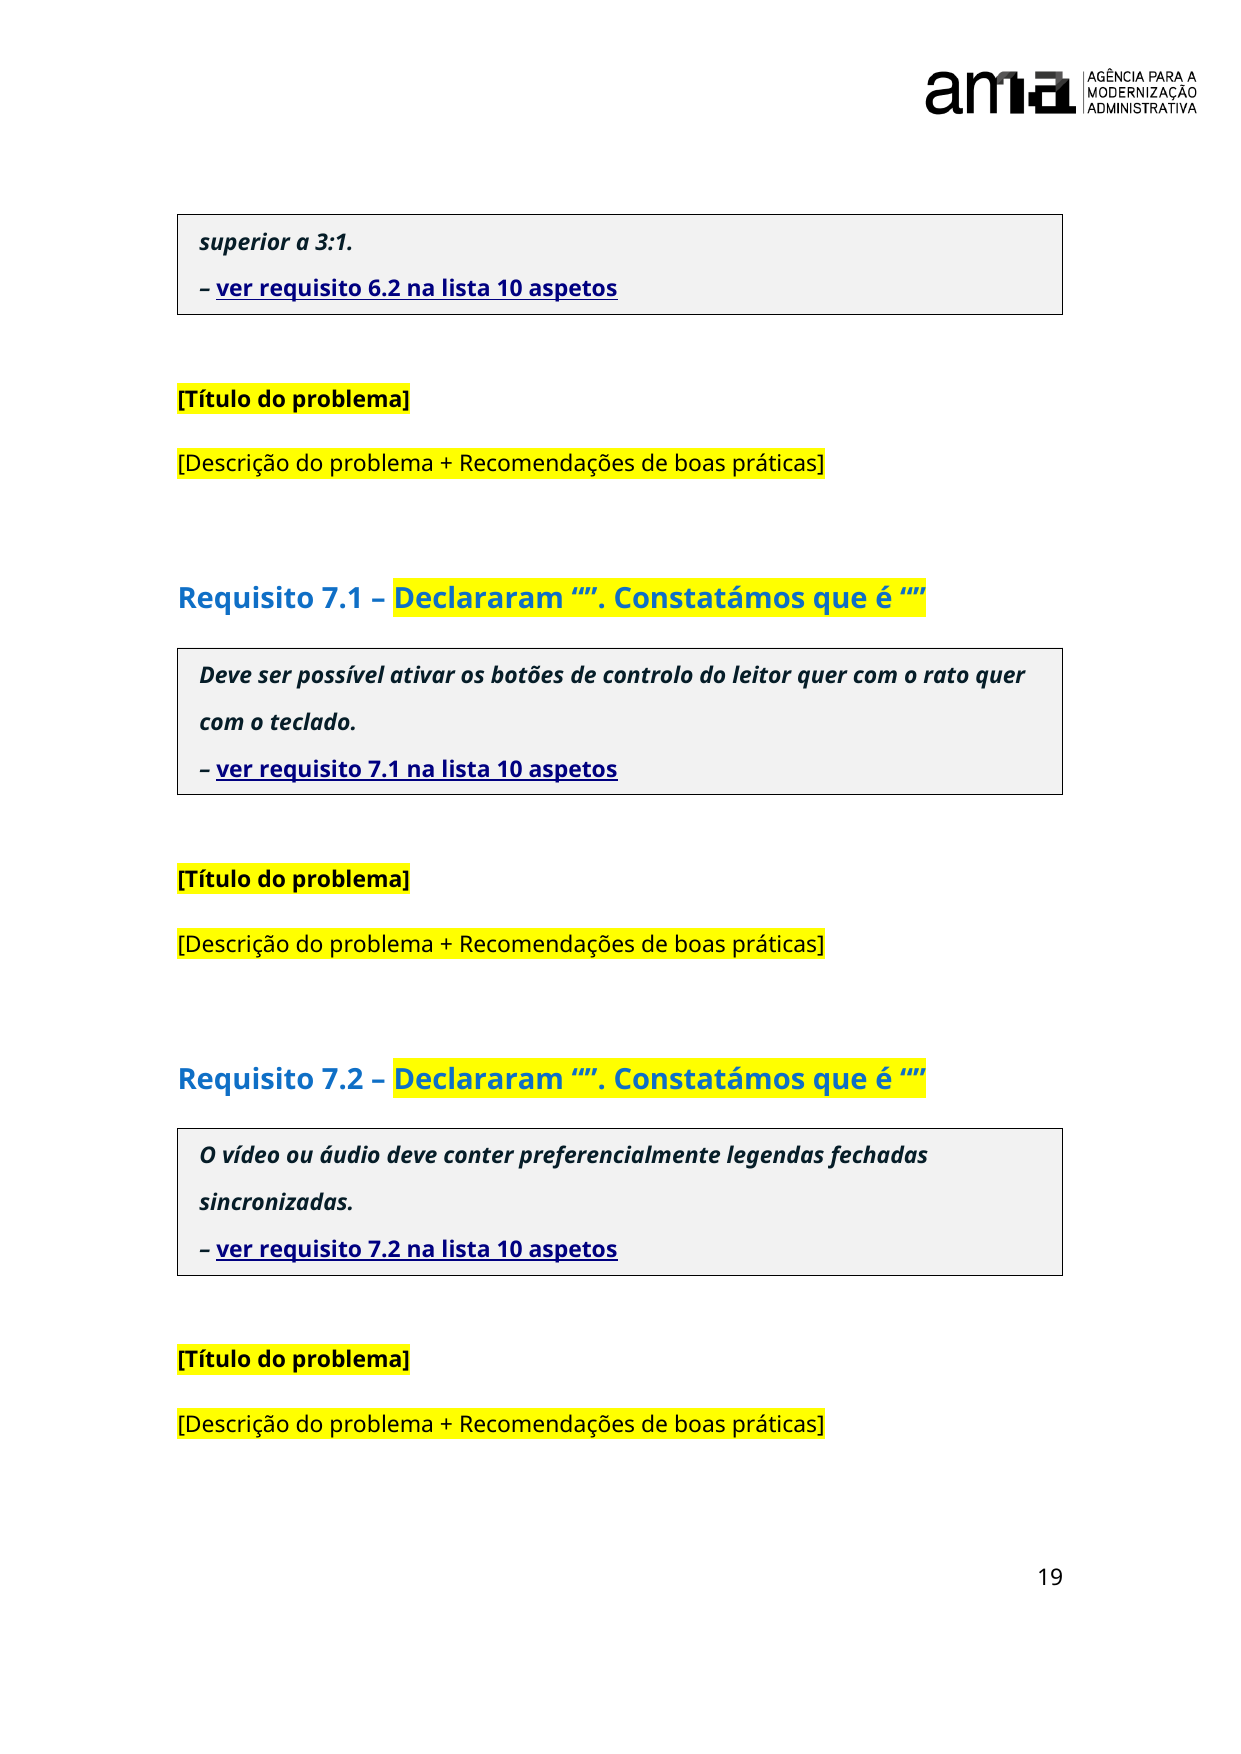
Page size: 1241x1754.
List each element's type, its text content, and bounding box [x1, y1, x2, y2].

text [Título do problema] [177, 863, 1063, 894]
text Deve ser possível ativar os botões de controlo do leitor quer com o rato quer com o teclado. – ver requisito 7.1 na lista 10 aspetos [178, 649, 1062, 794]
text [Título do problema] [177, 1343, 1063, 1375]
text [Descrição do problema + Recomendações de boas práticas] [177, 447, 1063, 479]
text [Descrição do problema + Recomendações de boas práticas] [177, 928, 1063, 959]
text [Título do problema] [177, 383, 1063, 414]
text [Descrição do problema + Recomendações de boas práticas] [177, 1408, 1063, 1439]
subtitle Requisito 7.2 – Declararam “”. Constatámos que é “” [177, 1058, 1063, 1098]
text O vídeo ou áudio deve conter preferencialmente legendas fechadas sincronizadas. – ver requisito 7.2 na lista 10 aspetos [178, 1129, 1062, 1275]
text superior a 3:1. – ver requisito 6.2 na lista 10 aspetos [178, 215, 1062, 314]
subtitle Requisito 7.1 – Declararam “”. Constatámos que é “” [177, 578, 1063, 617]
